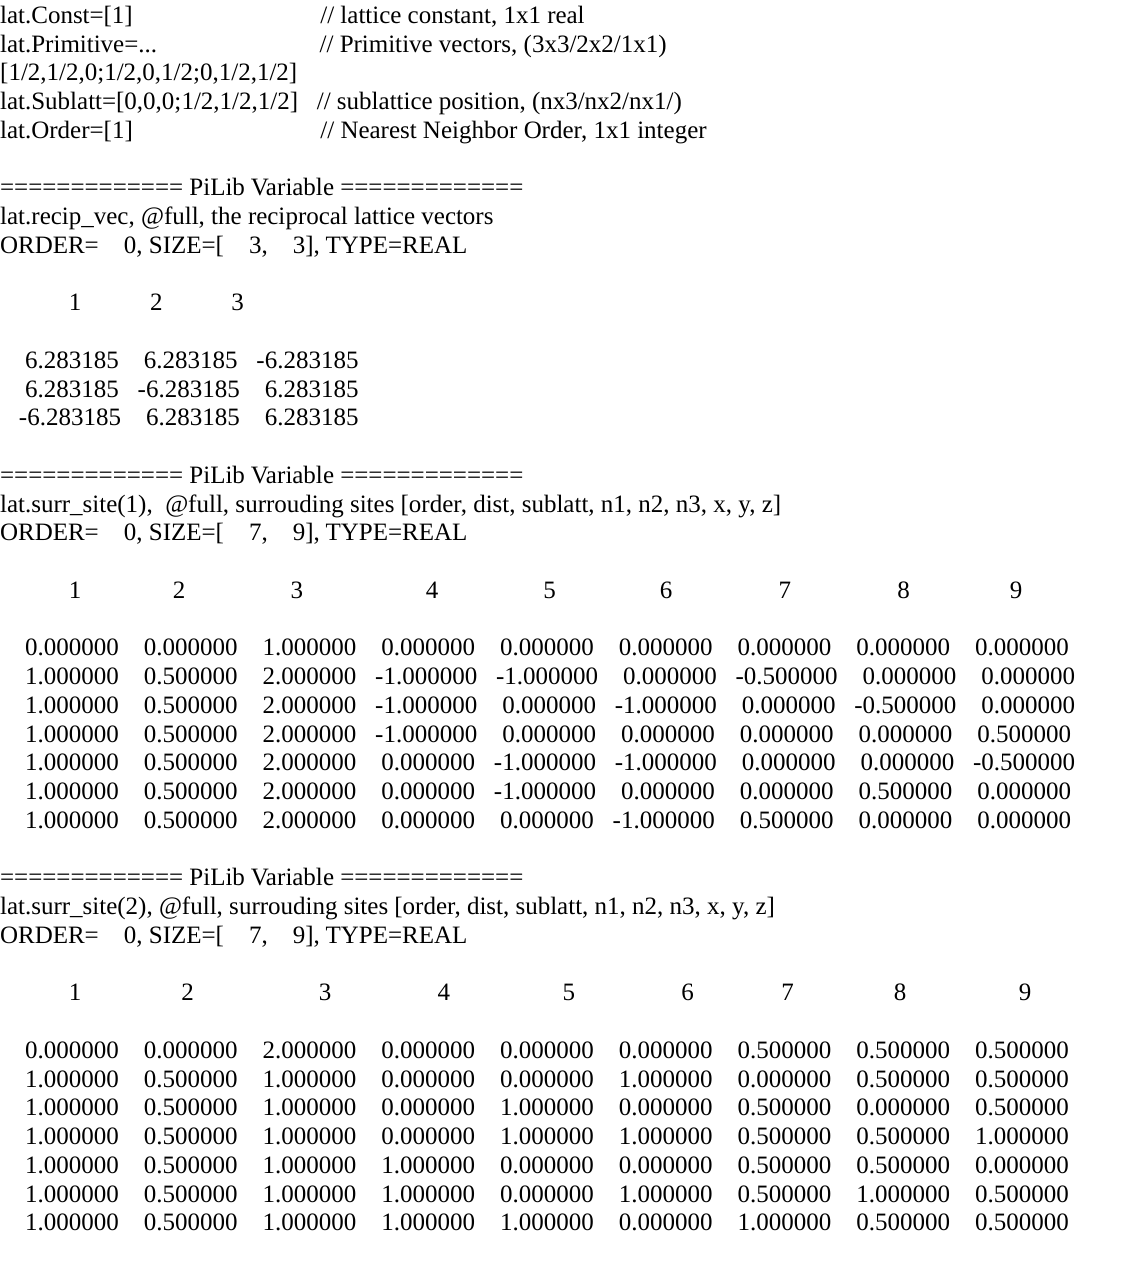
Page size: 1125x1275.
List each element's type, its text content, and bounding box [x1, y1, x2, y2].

text ============= PiLib Variable ============= [0, 172, 1125, 201]
text 0.000000 0.000000 2.000000 0.000000 0.000000 0.000000 0.500000 0.500000 0.500000 [0, 1035, 1125, 1064]
text lat.Const=[1] // lattice constant, 1x1 real [0, 0, 1125, 29]
text 1.000000 0.500000 1.000000 0.000000 0.000000 1.000000 0.000000 0.500000 0.500000 [0, 1064, 1125, 1092]
text 1.000000 0.500000 2.000000 0.000000 -1.000000 0.000000 0.000000 0.500000 0.000000 [0, 776, 1125, 805]
text ORDER= 0, SIZE=[ 7, 9], TYPE=REAL [0, 920, 1125, 949]
text 1.000000 0.500000 1.000000 0.000000 1.000000 1.000000 0.500000 0.500000 1.000000 [0, 1121, 1125, 1150]
text 1.000000 0.500000 2.000000 -1.000000 -1.000000 0.000000 -0.500000 0.000000 0.000000 [0, 661, 1125, 690]
text 1.000000 0.500000 1.000000 1.000000 0.000000 1.000000 0.500000 1.000000 0.500000 [0, 1179, 1125, 1207]
text lat.Primitive=... // Primitive vectors, (3x3/2x2/1x1) [0, 29, 1125, 57]
text 1 2 3 [0, 287, 1125, 316]
text 1.000000 0.500000 2.000000 -1.000000 0.000000 -1.000000 0.000000 -0.500000 0.000000 [0, 690, 1125, 719]
text ============= PiLib Variable ============= [0, 862, 1125, 891]
text lat.recip_vec, @full, the reciprocal lattice vectors [0, 201, 1125, 230]
text 1 2 3 4 5 6 7 8 9 [0, 977, 1125, 1006]
text lat.surr_site(1), @full, surrouding sites [order, dist, sublatt, n1, n2, n3, x, y, z] [0, 489, 1125, 517]
text [1/2,1/2,0;1/2,0,1/2;0,1/2,1/2] [0, 57, 1125, 86]
text 1.000000 0.500000 2.000000 -1.000000 0.000000 0.000000 0.000000 0.000000 0.500000 [0, 719, 1125, 747]
text 6.283185 6.283185 -6.283185 [0, 345, 1125, 374]
text 1.000000 0.500000 1.000000 1.000000 0.000000 0.000000 0.500000 0.500000 0.000000 [0, 1150, 1125, 1179]
text 1.000000 0.500000 1.000000 0.000000 1.000000 0.000000 0.500000 0.000000 0.500000 [0, 1092, 1125, 1121]
text 1.000000 0.500000 2.000000 0.000000 -1.000000 -1.000000 0.000000 0.000000 -0.500000 [0, 747, 1125, 776]
text 1.000000 0.500000 2.000000 0.000000 0.000000 -1.000000 0.500000 0.000000 0.000000 [0, 805, 1125, 834]
text 1.000000 0.500000 1.000000 1.000000 1.000000 0.000000 1.000000 0.500000 0.500000 [0, 1207, 1125, 1236]
text lat.Sublatt=[0,0,0;1/2,1/2,1/2] // sublattice position, (nx3/nx2/nx1/) [0, 86, 1125, 115]
text lat.Order=[1] // Nearest Neighbor Order, 1x1 integer [0, 115, 1125, 144]
text ORDER= 0, SIZE=[ 3, 3], TYPE=REAL [0, 230, 1125, 259]
text -6.283185 6.283185 6.283185 [0, 402, 1125, 431]
text ============= PiLib Variable ============= [0, 460, 1125, 489]
text 0.000000 0.000000 1.000000 0.000000 0.000000 0.000000 0.000000 0.000000 0.000000 [0, 632, 1125, 661]
text 1 2 3 4 5 6 7 8 9 [0, 575, 1125, 604]
text lat.surr_site(2), @full, surrouding sites [order, dist, sublatt, n1, n2, n3, x, y, z] [0, 891, 1125, 920]
text 6.283185 -6.283185 6.283185 [0, 374, 1125, 402]
text ORDER= 0, SIZE=[ 7, 9], TYPE=REAL [0, 517, 1125, 546]
